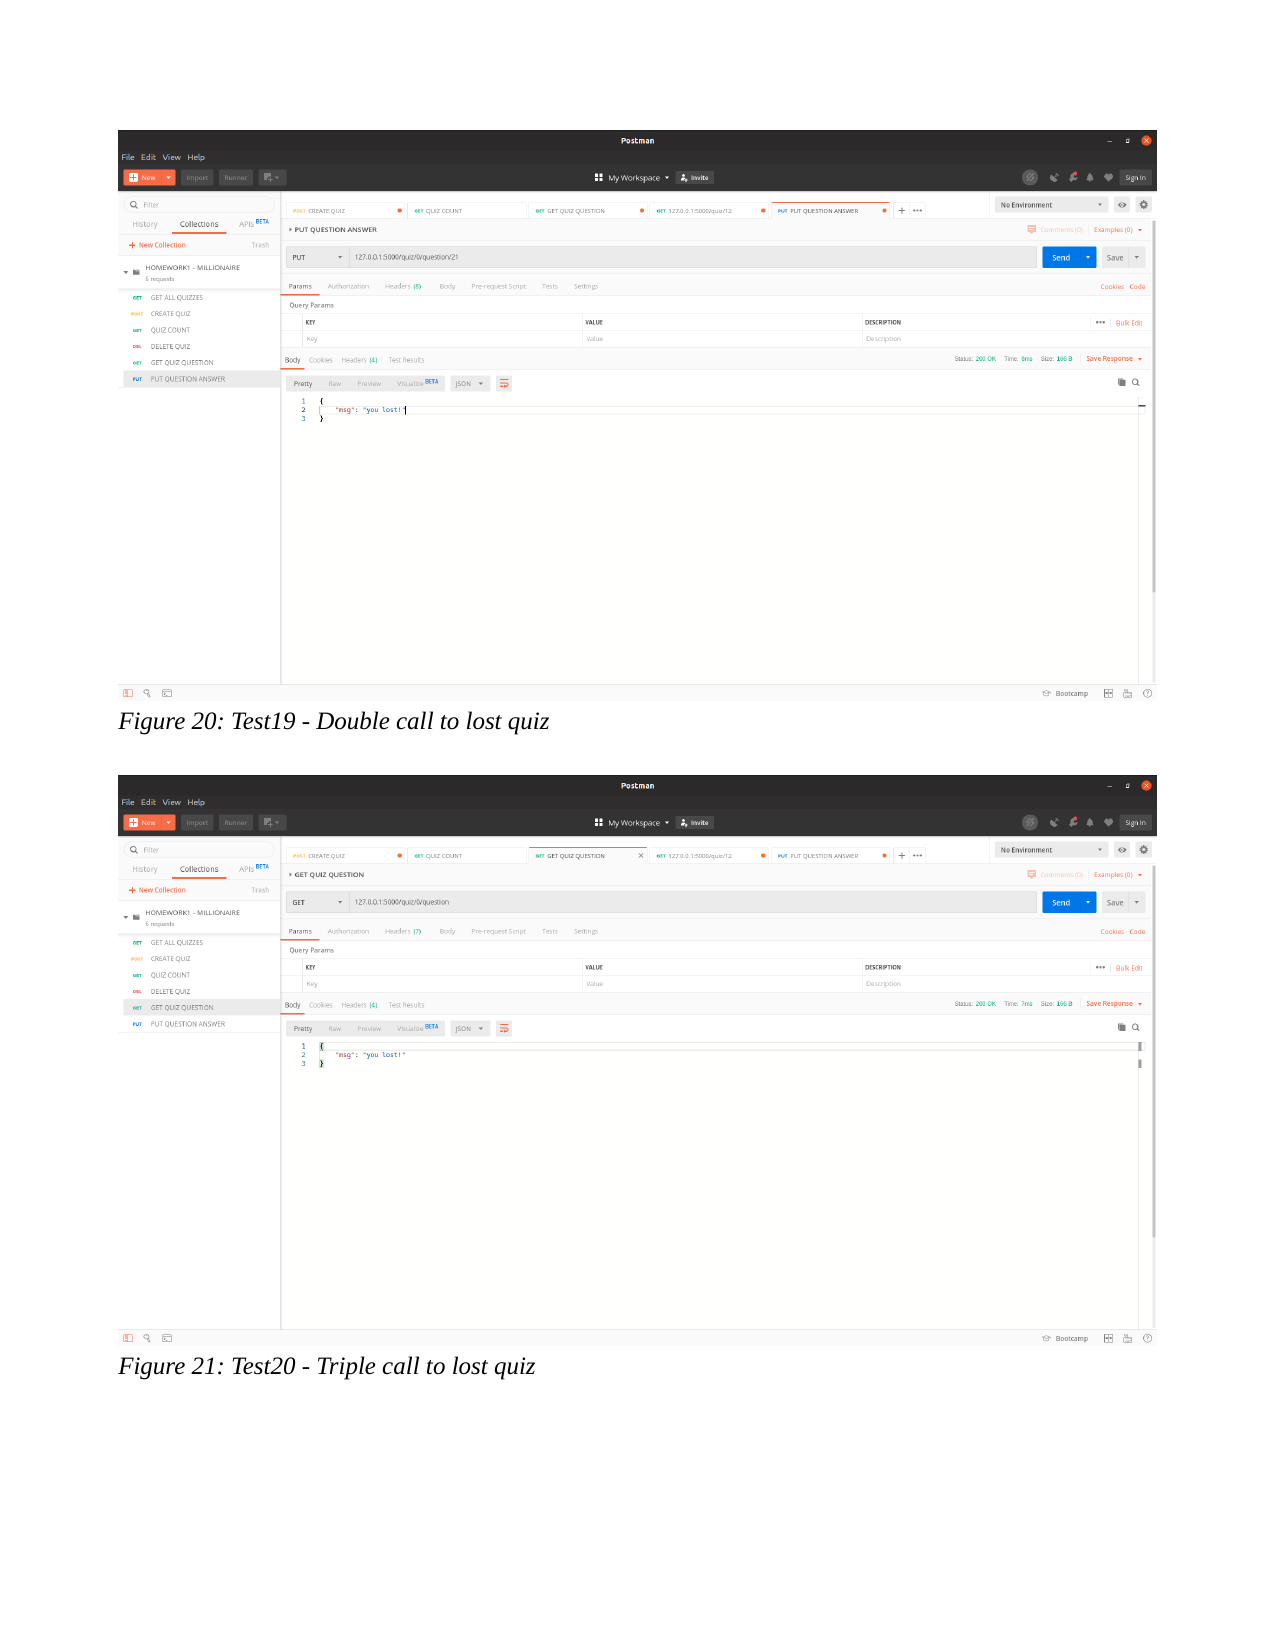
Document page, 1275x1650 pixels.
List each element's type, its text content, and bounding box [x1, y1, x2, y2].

picture [118, 130, 1157, 701]
text Figure 20: Test19 - Double call to lost quiz [118, 701, 1157, 734]
text Figure 21: Test20 - Triple call to lost quiz [118, 1346, 1157, 1379]
picture [118, 775, 1157, 1346]
